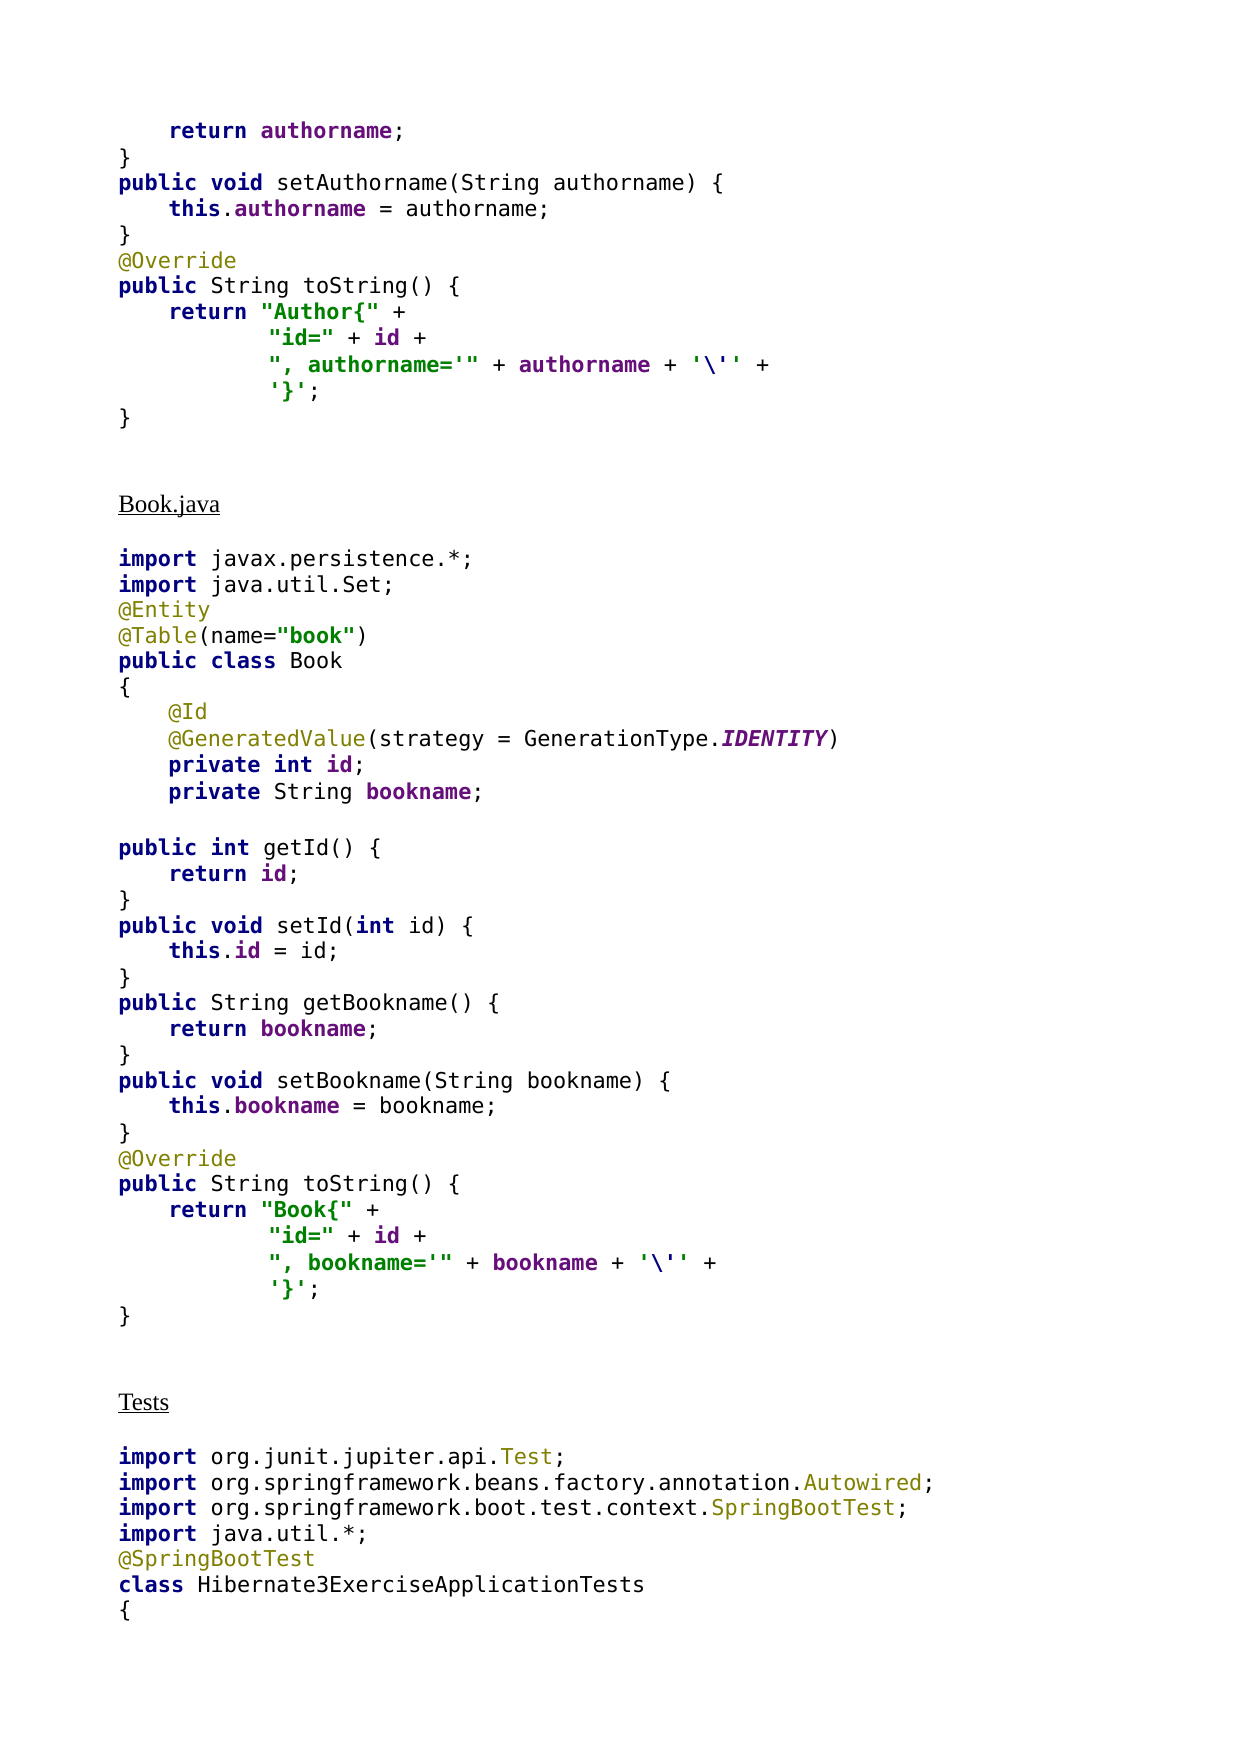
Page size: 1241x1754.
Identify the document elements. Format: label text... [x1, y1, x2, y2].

text "id=" + id + [118, 1223, 1122, 1250]
text import java.util.*; [118, 1521, 1122, 1546]
text @Id [118, 699, 1122, 726]
text return bookname; [118, 1016, 1122, 1042]
text } [118, 1042, 1122, 1068]
text '}'; [118, 1276, 1122, 1303]
text "id=" + id + [118, 325, 1122, 352]
text } [118, 965, 1122, 990]
text ", bookname='" + bookname + '\'' + [118, 1250, 1122, 1276]
text return "Author{" + [118, 299, 1122, 325]
text } [118, 1120, 1122, 1146]
text private String bookname; [118, 779, 1122, 806]
text @Table(name="book") [118, 623, 1122, 648]
text { [118, 674, 1122, 699]
text @GeneratedValue(strategy = GenerationType.IDENTITY) [118, 726, 1122, 753]
text return id; [118, 861, 1122, 887]
text public int getId() { [118, 835, 1122, 861]
text } [118, 1303, 1122, 1328]
text '}'; [118, 378, 1122, 405]
text import javax.persistence.*; [118, 546, 1122, 572]
text import org.springframework.beans.factory.annotation.Autowired; [118, 1470, 1122, 1495]
text private int id; [118, 753, 1122, 779]
text } [118, 405, 1122, 431]
text return "Book{" + [118, 1197, 1122, 1223]
text import org.springframework.boot.test.context.SpringBootTest; [118, 1495, 1122, 1521]
text @Override [118, 248, 1122, 273]
text } [118, 145, 1122, 170]
text public class Book [118, 648, 1122, 674]
text Tests [118, 1387, 1122, 1415]
text @Override [118, 1146, 1122, 1171]
text public void setBookname(String bookname) { [118, 1068, 1122, 1093]
text return authorname; [118, 118, 1122, 145]
text } [118, 887, 1122, 913]
text Book.java [118, 489, 1122, 518]
text this.authorname = authorname; [118, 196, 1122, 222]
text public String getBookname() { [118, 990, 1122, 1016]
text @SpringBootTest [118, 1546, 1122, 1572]
text class Hibernate3ExerciseApplicationTests [118, 1572, 1122, 1597]
text @Entity [118, 597, 1122, 623]
text { [118, 1597, 1122, 1623]
text this.id = id; [118, 938, 1122, 965]
text } [118, 222, 1122, 248]
text import java.util.Set; [118, 572, 1122, 597]
text import org.junit.jupiter.api.Test; [118, 1444, 1122, 1470]
text this.bookname = bookname; [118, 1093, 1122, 1120]
text public void setAuthorname(String authorname) { [118, 170, 1122, 196]
text public String toString() { [118, 273, 1122, 299]
text public String toString() { [118, 1171, 1122, 1197]
text ", authorname='" + authorname + '\'' + [118, 352, 1122, 378]
text public void setId(int id) { [118, 913, 1122, 938]
